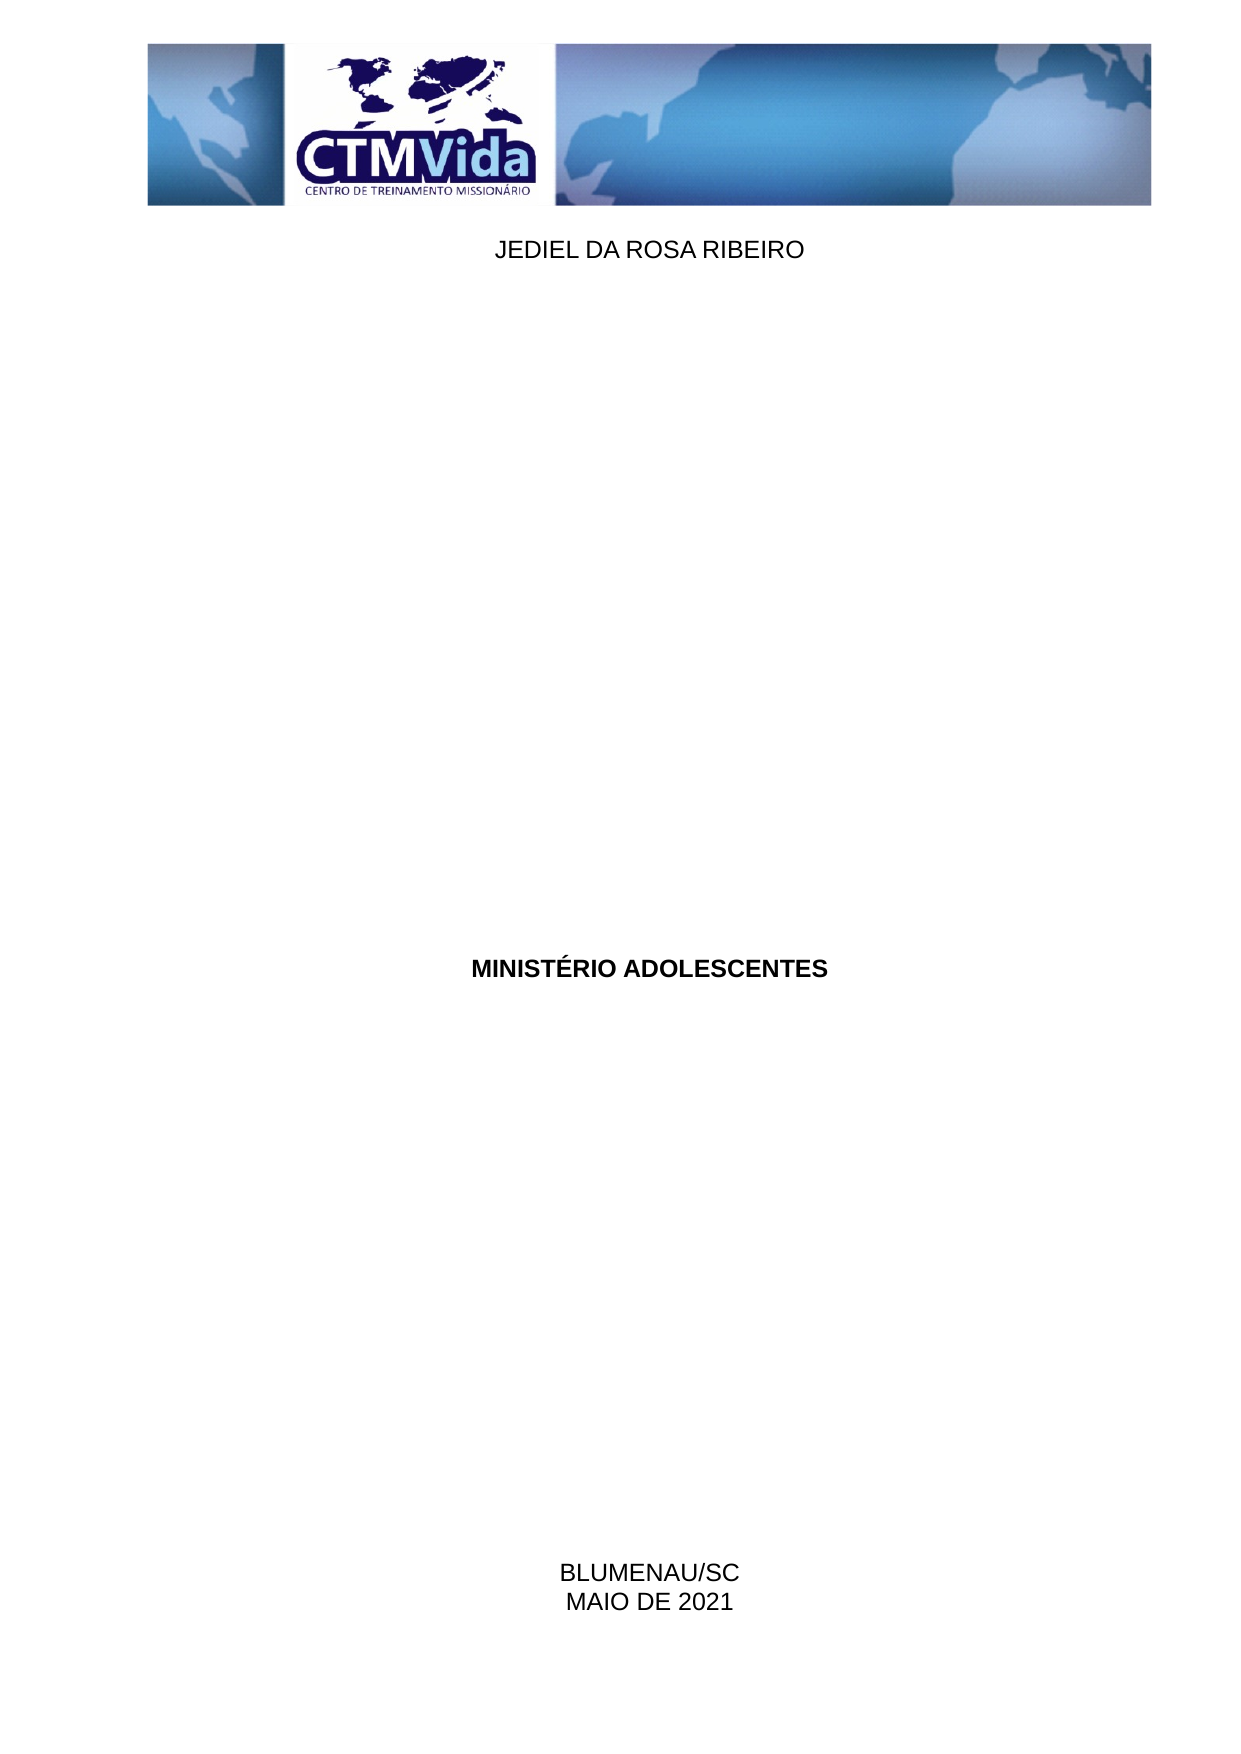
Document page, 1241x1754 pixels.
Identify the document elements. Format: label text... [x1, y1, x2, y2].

text BLUMENAU/SC [177, 1558, 1122, 1587]
text JEDIEL DA ROSA RIBEIRO [177, 235, 1122, 264]
picture [147, 43, 1152, 206]
text MAIO DE 2021 [177, 1587, 1122, 1615]
text MINISTÉRIO ADOLESCENTES [177, 954, 1122, 983]
